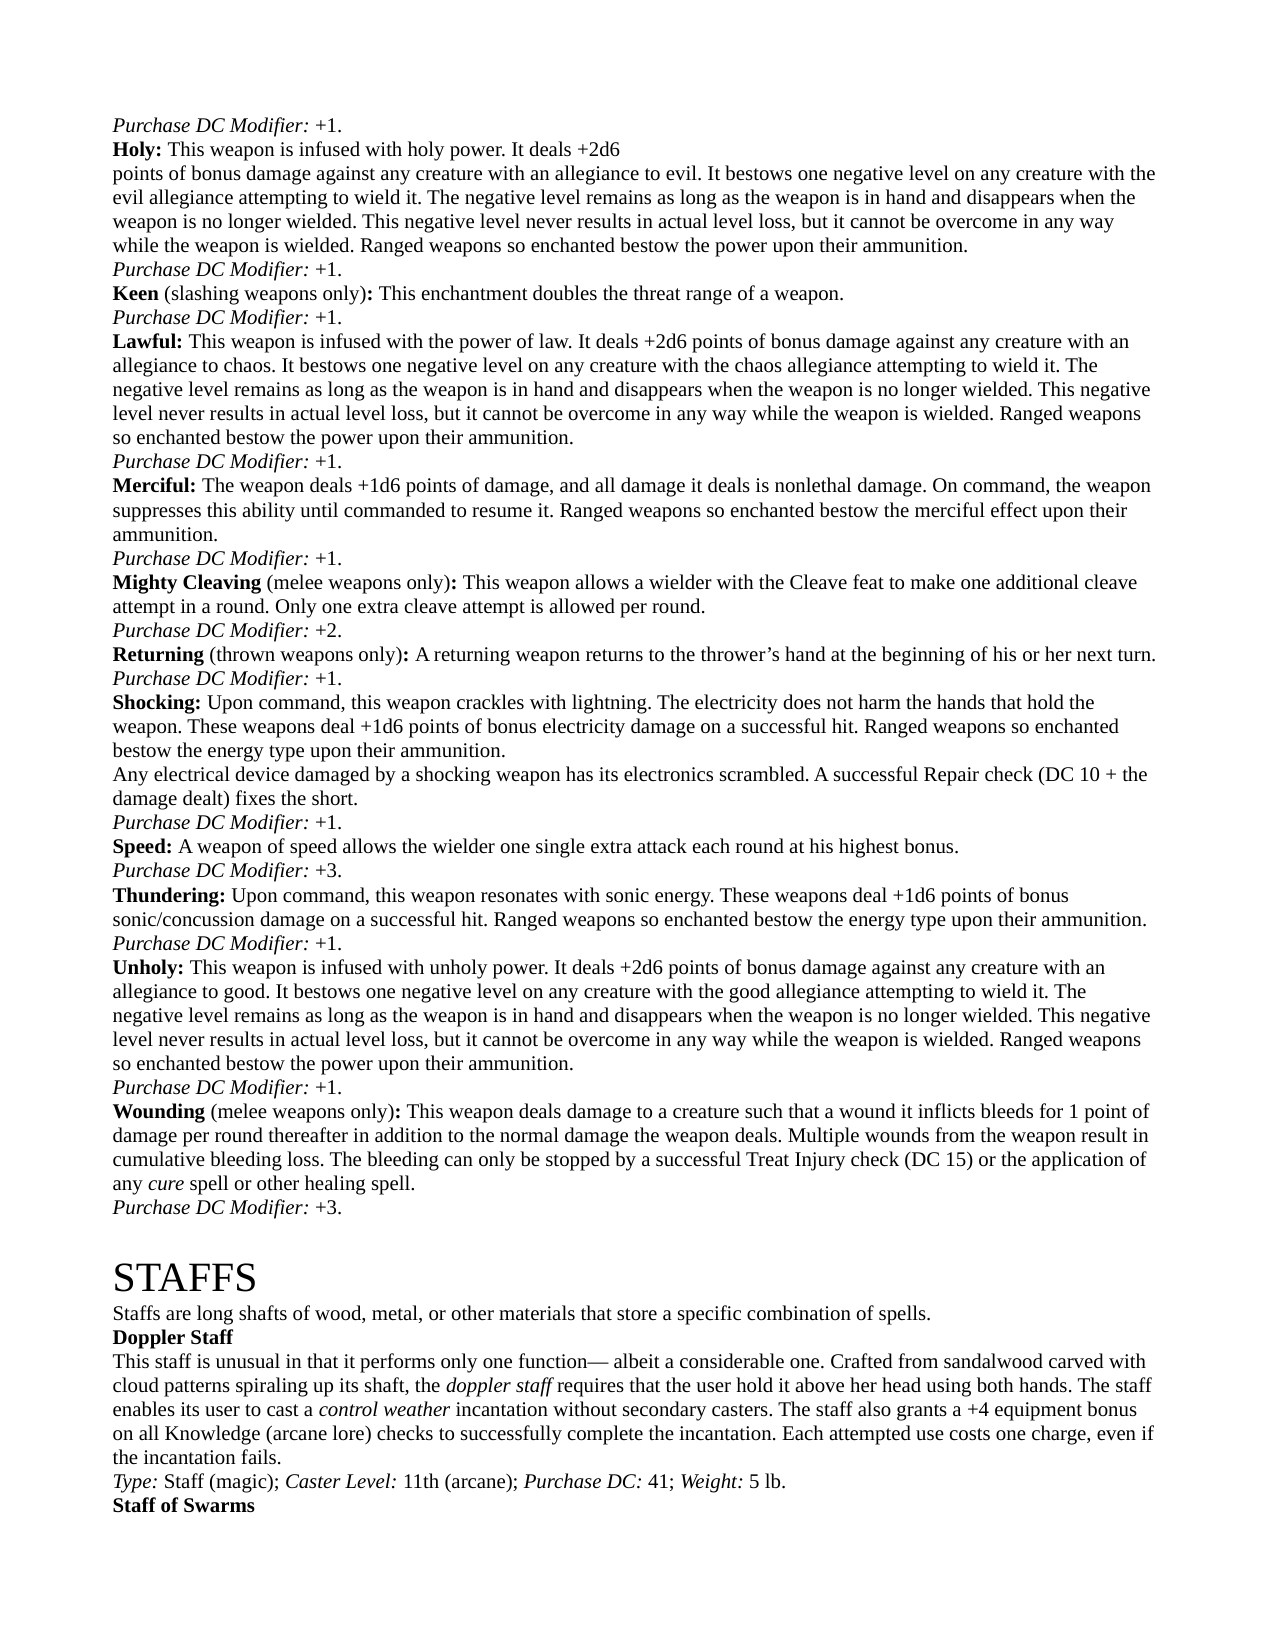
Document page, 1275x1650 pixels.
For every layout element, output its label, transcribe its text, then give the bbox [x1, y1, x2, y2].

text Purchase DC Modifier: +1. [112, 257, 1162, 281]
text Staffs are long shafts of wood, metal, or other materials that store a specific combination of spells. [112, 1301, 1162, 1325]
text Purchase DC Modifier: +1. [112, 931, 1162, 955]
text Purchase DC Modifier: +3. [112, 858, 1162, 882]
text Any electrical device damaged by a shocking weapon has its electronics scrambled. A successful Repair check (DC 10 + the damage dealt) fixes the short. [112, 762, 1162, 810]
text Mighty Cleaving (melee weapons only): This weapon allows a wielder with the Cleave feat to make one additional cleave attempt in a round. Only one extra cleave attempt is allowed per round. [112, 570, 1162, 618]
text Purchase DC Modifier: +1. [112, 666, 1162, 690]
text points of bonus damage against any creature with an allegiance to evil. It bestows one negative level on any creature with the evil allegiance attempting to wield it. The negative level remains as long as the weapon is in hand and disappears when the weapon is no longer wielded. This negative level never results in actual level loss, but it cannot be overcome in any way while the weapon is wielded. Ranged weapons so enchanted bestow the power upon their ammunition. [112, 161, 1162, 257]
text Thundering: Upon command, this weapon resonates with sonic energy. These weapons deal +1d6 points of bonus sonic/concussion damage on a successful hit. Ranged weapons so enchanted bestow the energy type upon their ammunition. [112, 882, 1162, 931]
text Type: Staff (magic); Caster Level: 11th (arcane); Purchase DC: 41; Weight: 5 lb. [112, 1469, 1162, 1493]
text Purchase DC Modifier: +1. [112, 1075, 1162, 1099]
text Speed: A weapon of speed allows the wielder one single extra attack each round at his highest bonus. [112, 834, 1162, 858]
text Purchase DC Modifier: +2. [112, 618, 1162, 642]
text Shocking: Upon command, this weapon crackles with lightning. The electricity does not harm the hands that hold the weapon. These weapons deal +1d6 points of bonus electricity damage on a successful hit. Ranged weapons so enchanted bestow the energy type upon their ammunition. [112, 690, 1162, 762]
text Keen (slashing weapons only): This enchantment doubles the threat range of a weapon. [112, 281, 1162, 305]
text Doppler Staff [112, 1325, 1162, 1349]
text Wounding (melee weapons only): This weapon deals damage to a creature such that a wound it inflicts bleeds for 1 point of damage per round thereafter in addition to the normal damage the weapon deals. Multiple wounds from the weapon result in cumulative bleeding loss. The bleeding can only be stopped by a successful Treat Injury check (DC 15) or the application of any cure spell or other healing spell. [112, 1099, 1162, 1195]
text Unholy: This weapon is infused with unholy power. It deals +2d6 points of bonus damage against any creature with an allegiance to good. It bestows one negative level on any creature with the good allegiance attempting to wield it. The negative level remains as long as the weapon is in hand and disappears when the weapon is no longer wielded. This negative level never results in actual level loss, but it cannot be overcome in any way while the weapon is wielded. Ranged weapons so enchanted bestow the power upon their ammunition. [112, 955, 1162, 1075]
subtitle STAFFS [112, 1253, 1162, 1301]
text Purchase DC Modifier: +1. [112, 810, 1162, 834]
text Purchase DC Modifier: +1. [112, 112, 1162, 137]
text This staff is unusual in that it performs only one function— albeit a considerable one. Crafted from sandalwood carved with cloud patterns spiraling up its shaft, the doppler staff requires that the user hold it above her head using both hands. The staff enables its user to cast a control weather incantation without secondary casters. The staff also grants a +4 equipment bonus on all Knowledge (arcane lore) checks to successfully complete the incantation. Each attempted use costs one charge, even if the incantation fails. [112, 1349, 1162, 1469]
text Staff of Swarms [112, 1493, 1162, 1517]
text Merciful: The weapon deals +1d6 points of damage, and all damage it deals is nonlethal damage. On command, the weapon suppresses this ability until commanded to resume it. Ranged weapons so enchanted bestow the merciful effect upon their ammunition. [112, 473, 1162, 546]
text Purchase DC Modifier: +1. [112, 546, 1162, 570]
text Returning (thrown weapons only): A returning weapon returns to the thrower’s hand at the beginning of his or her next turn. [112, 642, 1162, 666]
text Holy: This weapon is infused with holy power. It deals +2d6 [112, 137, 1162, 161]
text Lawful: This weapon is infused with the power of law. It deals +2d6 points of bonus damage against any creature with an allegiance to chaos. It bestows one negative level on any creature with the chaos allegiance attempting to wield it. The negative level remains as long as the weapon is in hand and disappears when the weapon is no longer wielded. This negative level never results in actual level loss, but it cannot be overcome in any way while the weapon is wielded. Ranged weapons so enchanted bestow the power upon their ammunition. [112, 329, 1162, 449]
text Purchase DC Modifier: +3. [112, 1195, 1162, 1219]
text Purchase DC Modifier: +1. [112, 305, 1162, 329]
text Purchase DC Modifier: +1. [112, 449, 1162, 473]
